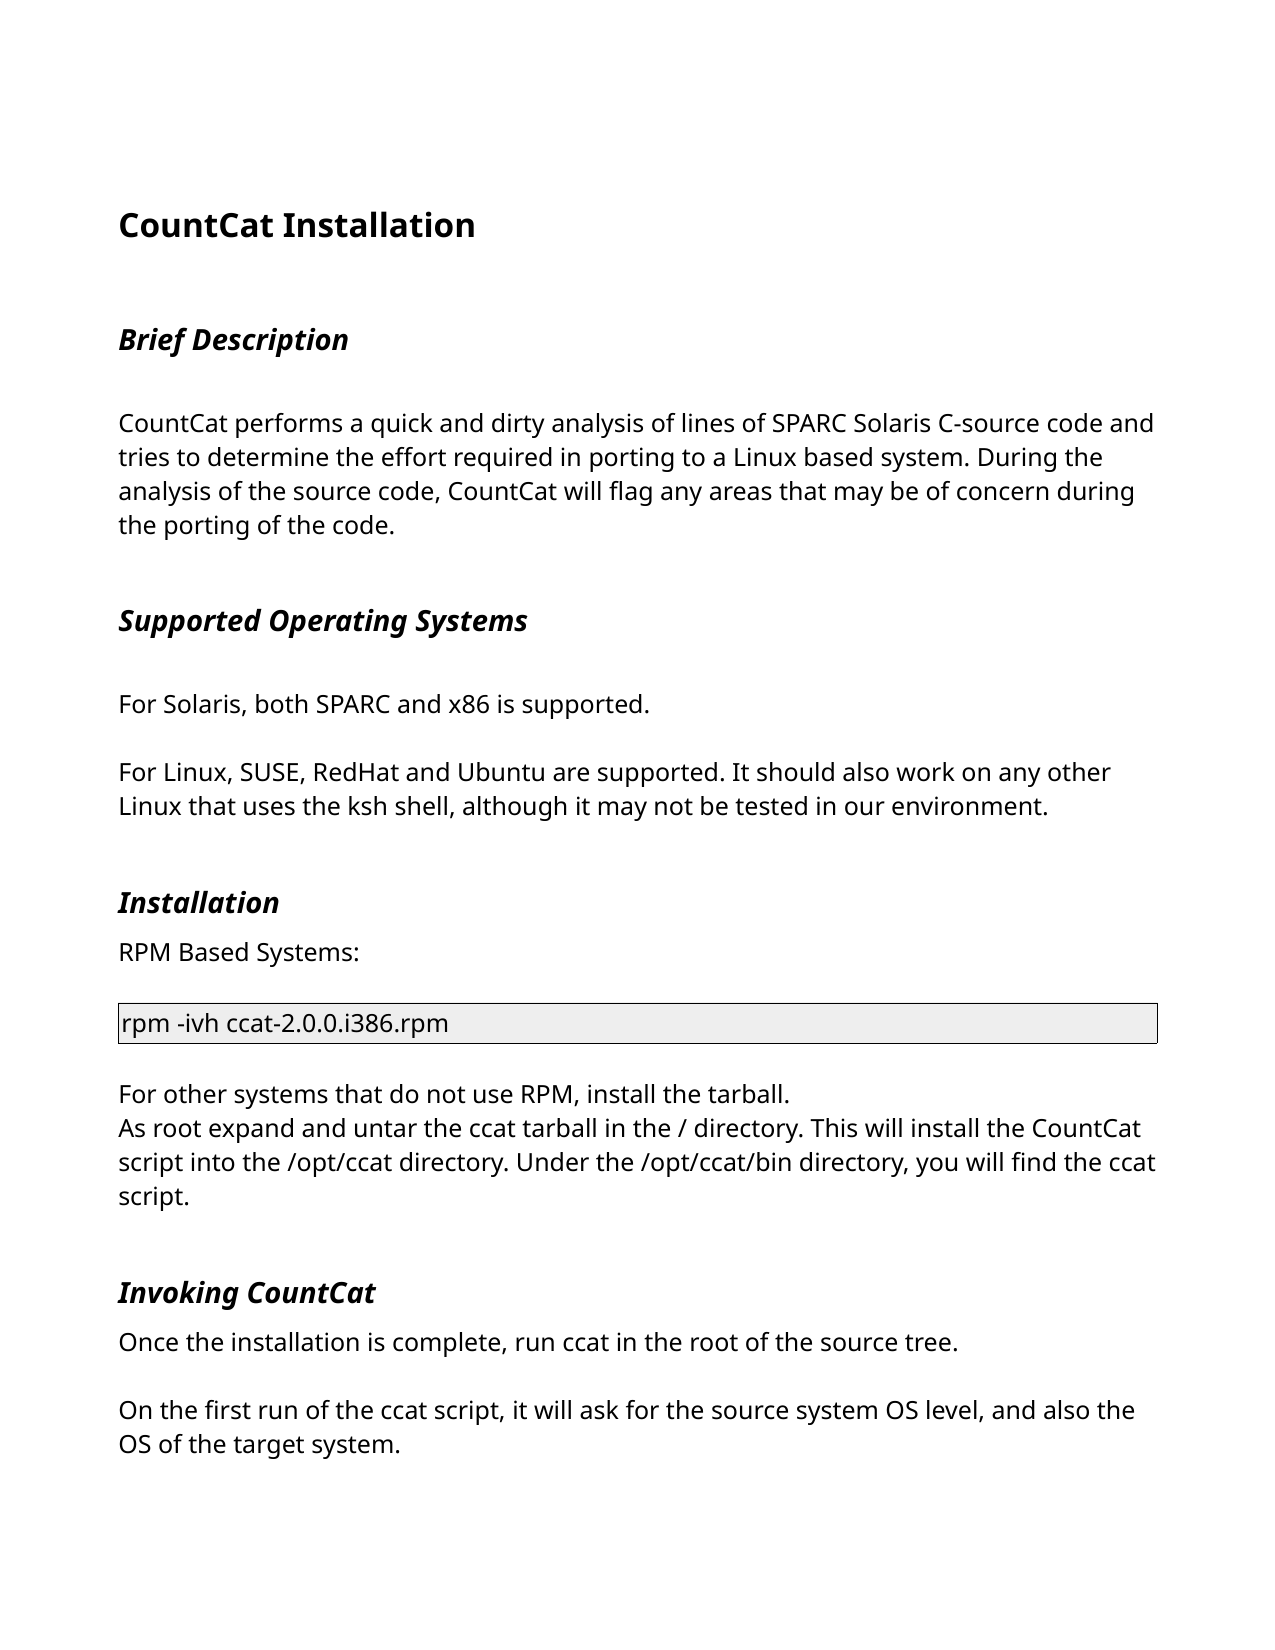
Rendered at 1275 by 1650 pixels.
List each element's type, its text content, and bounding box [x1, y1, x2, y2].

text For other systems that do not use RPM, install the tarball. [118, 1077, 1157, 1111]
text As root expand and untar the ccat tarball in the / directory. This will install the CountCat script into the /opt/ccat directory. Under the /opt/ccat/bin directory, you will find the ccat script. [118, 1111, 1157, 1213]
text On the first run of the ccat script, it will ask for the source system OS level, and also the OS of the target system. [118, 1392, 1157, 1460]
subtitle Installation [118, 882, 1157, 922]
text For Linux, SUSE, RedHat and Ubuntu are supported. It should also work on any other Linux that uses the ksh shell, although it may not be tested in our environment. [118, 755, 1157, 823]
text For Solaris, both SPARC and x86 is supported. [118, 687, 1157, 721]
text Once the installation is complete, run ccat in the root of the source tree. [118, 1324, 1157, 1358]
subtitle Invoking CountCat [118, 1272, 1157, 1312]
text rpm -ivh ccat-2.0.0.i386.rpm [119, 1004, 1157, 1043]
subtitle Supported Operating Systems [118, 601, 1157, 640]
subtitle CountCat Installation [118, 202, 1157, 247]
text RPM Based Systems: [118, 934, 1157, 968]
subtitle Brief Description [118, 319, 1157, 359]
text CountCat performs a quick and dirty analysis of lines of SPARC Solaris C-source code and tries to determine the effort required in porting to a Linux based system. During the analysis of the source code, CountCat will flag any areas that may be of concern during the porting of the code. [118, 405, 1157, 542]
